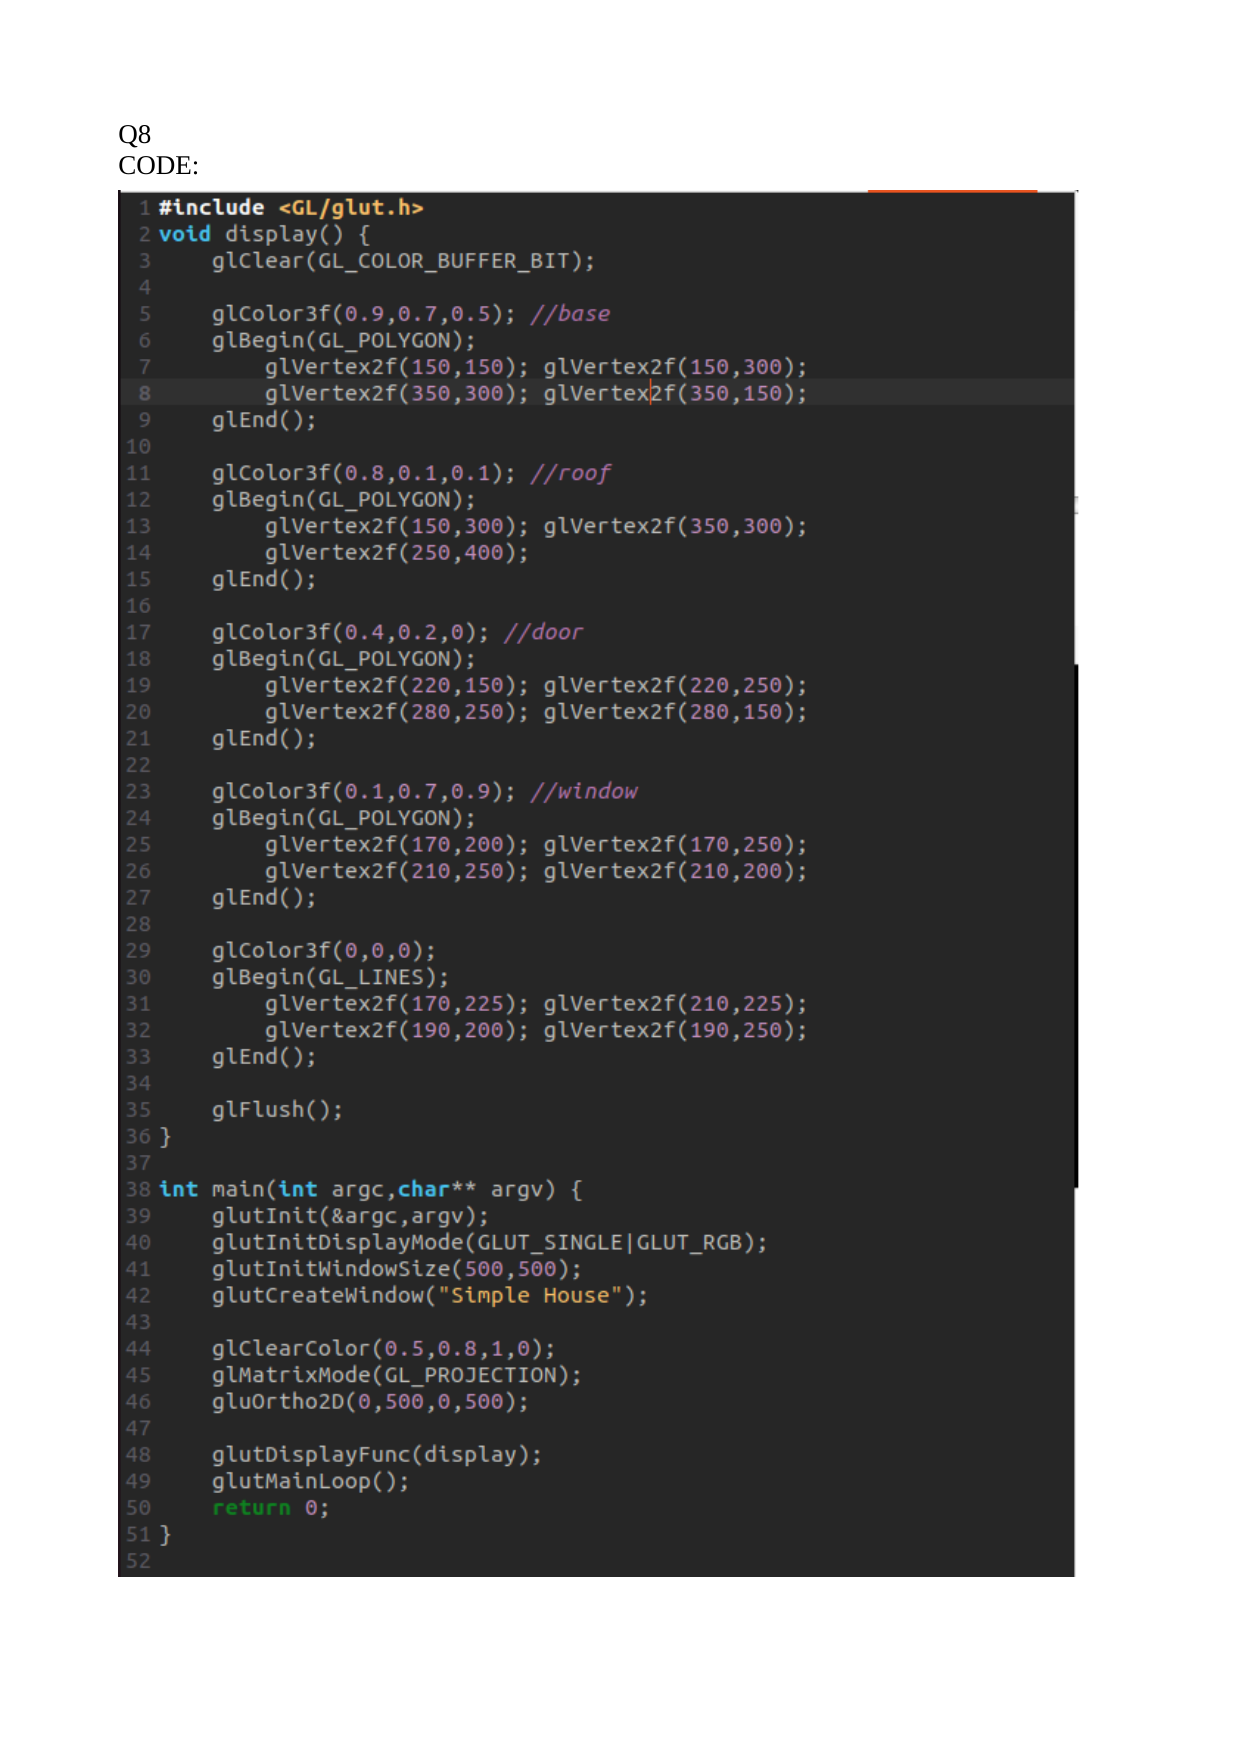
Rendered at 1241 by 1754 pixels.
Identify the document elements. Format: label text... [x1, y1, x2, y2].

text Q8 [118, 118, 1122, 149]
picture [118, 190, 1079, 1577]
text CODE: [118, 149, 1122, 180]
